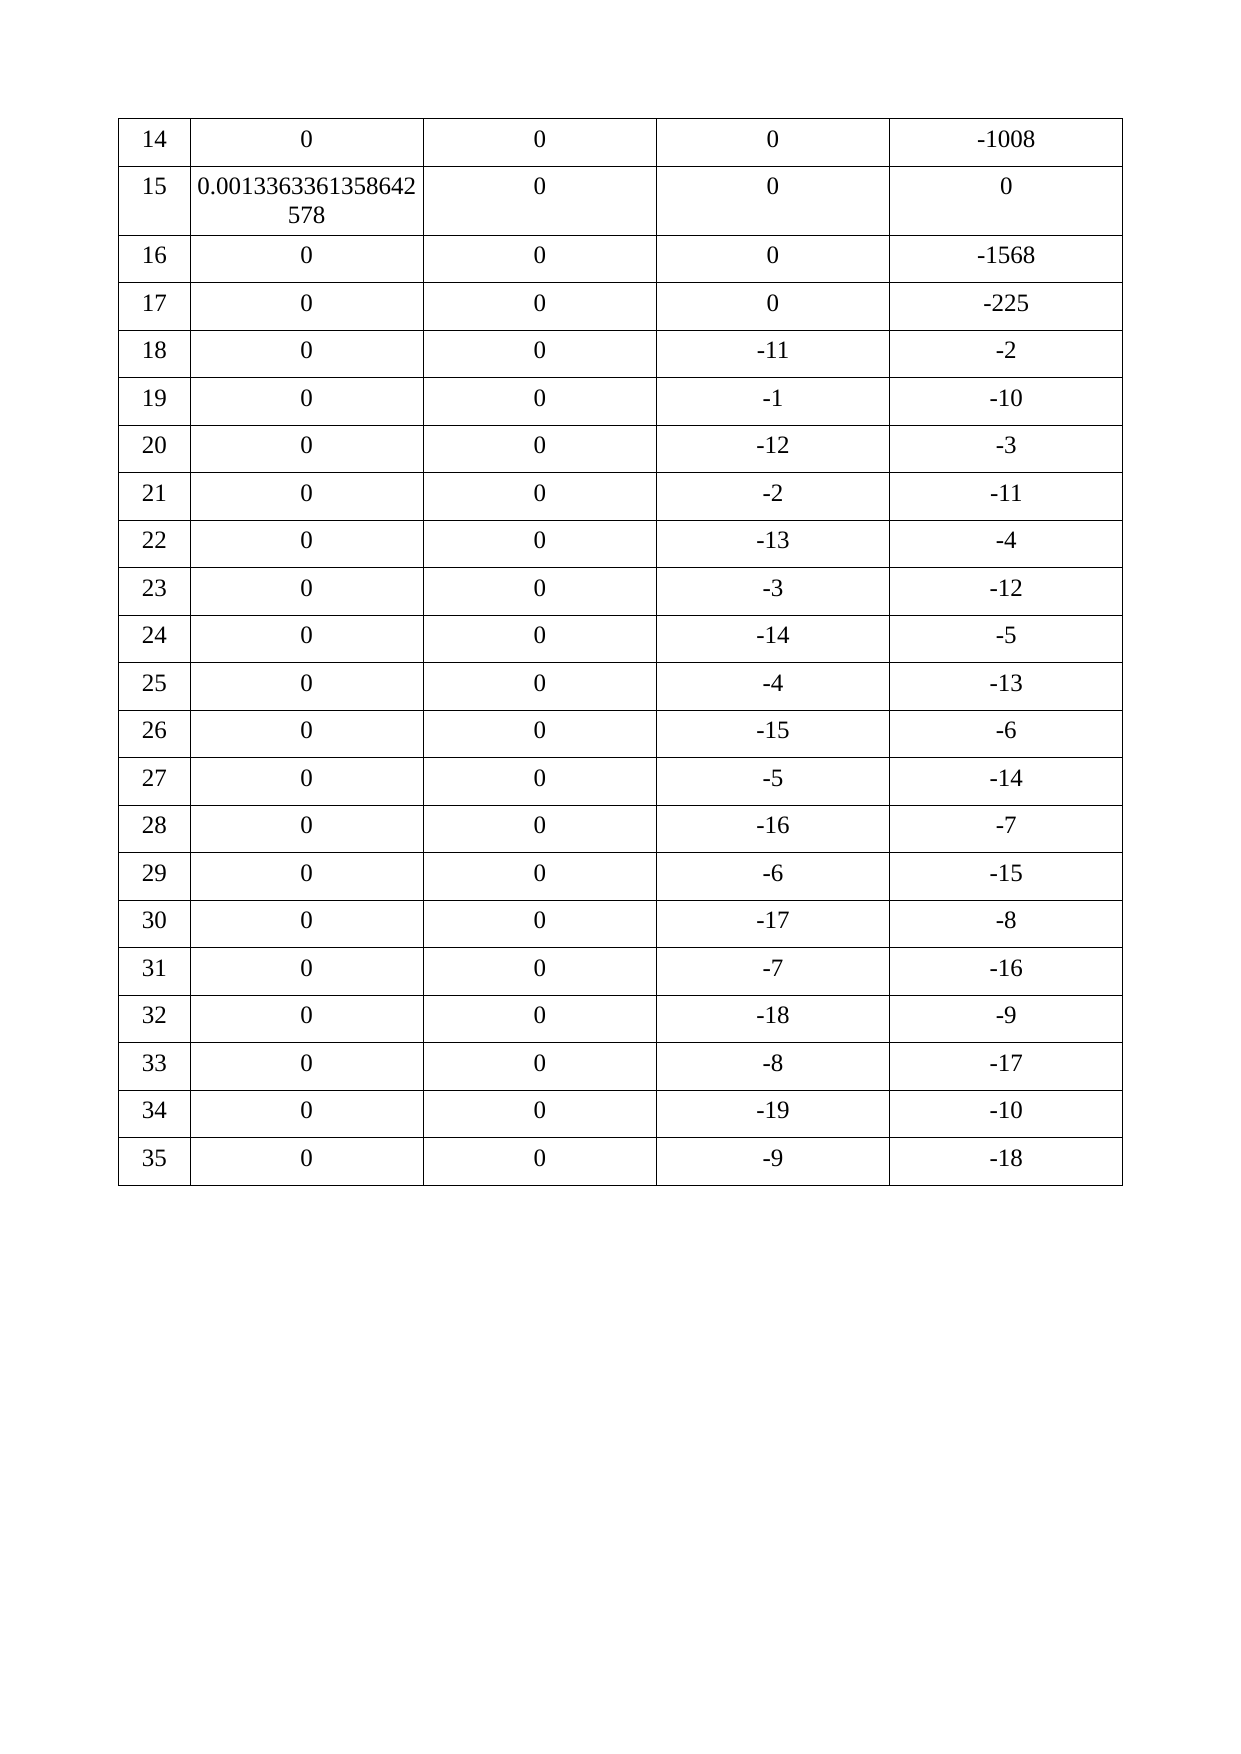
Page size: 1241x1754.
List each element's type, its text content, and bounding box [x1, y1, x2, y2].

table_cell 0 [424, 426, 656, 472]
table_cell 34 [119, 1091, 190, 1137]
table_cell 23 [119, 568, 190, 615]
table_cell 21 [119, 473, 190, 520]
table_cell 0 [191, 119, 423, 166]
table_cell 25 [119, 663, 190, 710]
table_cell 0 [424, 568, 656, 615]
table_cell 0 [191, 236, 423, 282]
table_cell 0 [191, 378, 423, 425]
table_cell 19 [119, 378, 190, 425]
table_cell -9 [657, 1138, 889, 1185]
table_cell 0 [424, 1138, 656, 1185]
table_cell -19 [657, 1091, 889, 1137]
table_cell 0 [424, 806, 656, 852]
table_cell 0 [191, 426, 423, 472]
table_cell 0 [657, 236, 889, 282]
table_cell -7 [657, 948, 889, 995]
table_cell 0 [657, 167, 889, 235]
table_cell 0 [191, 616, 423, 662]
table_cell -225 [890, 283, 1122, 330]
table_cell -12 [657, 426, 889, 472]
table_cell 17 [119, 283, 190, 330]
table_cell 0 [657, 119, 889, 166]
table_cell 0 [424, 711, 656, 757]
table_cell 0 [191, 806, 423, 852]
table_cell -11 [657, 331, 889, 377]
table_cell 0 [191, 473, 423, 520]
table_cell 0 [424, 378, 656, 425]
table_cell -2 [890, 331, 1122, 377]
table_cell 0 [424, 901, 656, 947]
table_cell -14 [657, 616, 889, 662]
table_cell 0 [191, 1091, 423, 1137]
table_cell 30 [119, 901, 190, 947]
table_cell 0 [191, 901, 423, 947]
table_cell -17 [890, 1043, 1122, 1090]
table_cell 0 [191, 663, 423, 710]
table_cell 29 [119, 853, 190, 900]
table_cell 27 [119, 758, 190, 805]
table_cell 0 [424, 473, 656, 520]
table_cell 22 [119, 521, 190, 567]
table_cell 0 [424, 758, 656, 805]
table_cell 0 [424, 996, 656, 1042]
table_cell -4 [657, 663, 889, 710]
table_cell 0 [191, 948, 423, 995]
table_cell 0 [424, 167, 656, 235]
table_cell 0 [191, 331, 423, 377]
table_cell 0 [424, 521, 656, 567]
table_cell -13 [657, 521, 889, 567]
table_cell 24 [119, 616, 190, 662]
table_cell 0 [424, 1043, 656, 1090]
table_cell -5 [890, 616, 1122, 662]
table_cell 32 [119, 996, 190, 1042]
table_cell -7 [890, 806, 1122, 852]
table_cell 0 [191, 996, 423, 1042]
table_cell 0 [890, 167, 1122, 235]
table_cell 0 [191, 711, 423, 757]
table_cell 0 [191, 758, 423, 805]
table_cell 18 [119, 331, 190, 377]
table_cell -4 [890, 521, 1122, 567]
table_cell 15 [119, 167, 190, 235]
table_cell -5 [657, 758, 889, 805]
table_cell -3 [890, 426, 1122, 472]
table_cell -15 [890, 853, 1122, 900]
table_cell 0 [191, 283, 423, 330]
table_cell 0 [191, 1043, 423, 1090]
table_cell 0 [424, 283, 656, 330]
table_cell -14 [890, 758, 1122, 805]
table_cell 26 [119, 711, 190, 757]
table_cell 20 [119, 426, 190, 472]
table_cell -15 [657, 711, 889, 757]
table_cell -1568 [890, 236, 1122, 282]
table_cell 0 [424, 331, 656, 377]
table_cell -6 [657, 853, 889, 900]
table_cell -13 [890, 663, 1122, 710]
table_cell -16 [890, 948, 1122, 995]
table_cell 28 [119, 806, 190, 852]
table_cell 0 [191, 521, 423, 567]
table_cell 35 [119, 1138, 190, 1185]
table_cell 14 [119, 119, 190, 166]
table_cell 16 [119, 236, 190, 282]
table_cell 33 [119, 1043, 190, 1090]
table_cell -12 [890, 568, 1122, 615]
table_cell 0 [424, 853, 656, 900]
table_cell -6 [890, 711, 1122, 757]
table_cell 31 [119, 948, 190, 995]
table_cell 0 [424, 616, 656, 662]
table_cell -9 [890, 996, 1122, 1042]
table_cell -18 [657, 996, 889, 1042]
table_cell -1008 [890, 119, 1122, 166]
table_cell -17 [657, 901, 889, 947]
table_cell 0 [424, 663, 656, 710]
table_cell 0 [424, 948, 656, 995]
table_cell -11 [890, 473, 1122, 520]
table_cell -18 [890, 1138, 1122, 1185]
table_cell -8 [890, 901, 1122, 947]
table_cell -8 [657, 1043, 889, 1090]
table_cell -16 [657, 806, 889, 852]
table_cell -3 [657, 568, 889, 615]
table_cell -1 [657, 378, 889, 425]
table_cell 0.0013363361358642578 [191, 167, 423, 235]
table_cell 0 [191, 1138, 423, 1185]
table_cell 0 [424, 119, 656, 166]
table_cell -10 [890, 378, 1122, 425]
table_cell 0 [657, 283, 889, 330]
table_cell 0 [424, 236, 656, 282]
table_cell -10 [890, 1091, 1122, 1137]
table_cell 0 [191, 853, 423, 900]
table_cell 0 [424, 1091, 656, 1137]
table_cell 0 [191, 568, 423, 615]
table_cell -2 [657, 473, 889, 520]
